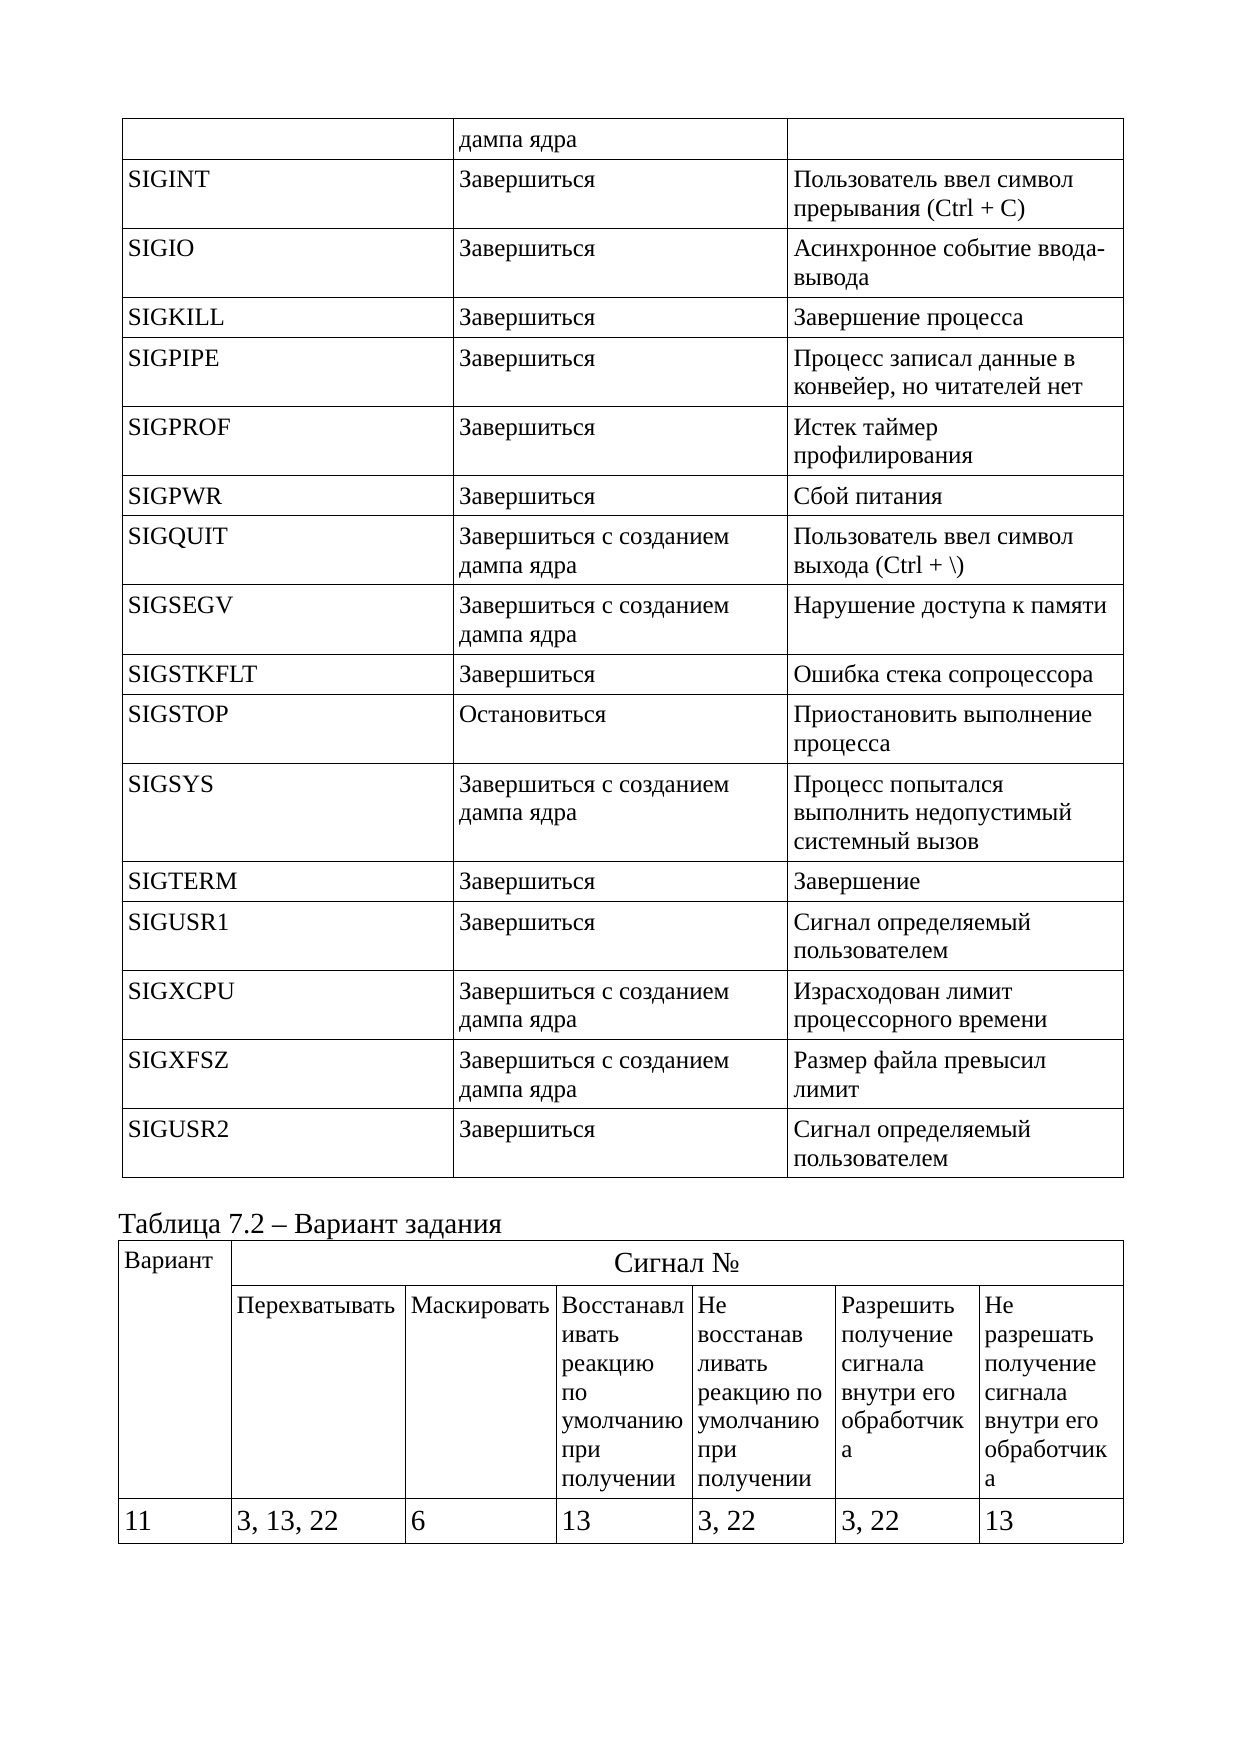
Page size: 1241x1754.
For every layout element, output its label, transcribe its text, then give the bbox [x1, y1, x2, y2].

table_cell Завершиться с созданием дампа ядра [454, 516, 787, 584]
table_cell Завершиться [454, 298, 787, 337]
table_cell Пользователь ввел символ прерывания (Ctrl + C) [788, 160, 1123, 227]
table_cell SIGKILL [123, 298, 453, 337]
table_cell Завершение процесса [788, 298, 1123, 337]
table_header Сигнал № [232, 1241, 1123, 1285]
table_cell Процесс попытался выполнить недопустимый системный вызов [788, 764, 1123, 861]
table_cell SIGSTKFLT [123, 655, 453, 694]
table_cell SIGINT [123, 160, 453, 227]
table_cell [788, 119, 1123, 158]
table_cell SIGSTOP [123, 695, 453, 763]
table_header Вариант [119, 1241, 231, 1497]
table_cell Не восстанав ливать реакцию по умолчанию при получении [693, 1286, 835, 1497]
table_cell Завершиться с созданием дампа ядра [454, 1040, 787, 1108]
table_cell SIGQUIT [123, 516, 453, 584]
table_cell Размер файла превысил лимит [788, 1040, 1123, 1108]
table_cell SIGSYS [123, 764, 453, 861]
table_cell Завершиться с созданием дампа ядра [454, 764, 787, 861]
table_cell Сигнал определяемый пользователем [788, 1109, 1123, 1177]
table_cell Асинхронное событие ввода-вывода [788, 229, 1123, 297]
table_cell Завершиться с созданием дампа ядра [454, 971, 787, 1039]
text Таблица 7.2 – Вариант задания [118, 1206, 1122, 1239]
table_cell Завершение [788, 862, 1123, 901]
table_cell 3, 22 [693, 1499, 835, 1543]
table_cell SIGXFSZ [123, 1040, 453, 1108]
table_cell Остановиться [454, 695, 787, 763]
table_cell Сигнал определяемый пользователем [788, 902, 1123, 970]
table_cell SIGTERM [123, 862, 453, 901]
table_cell Завершиться с созданием дампа ядра [454, 585, 787, 653]
table_cell 13 [980, 1499, 1123, 1543]
table_cell SIGSEGV [123, 585, 453, 653]
table_cell Ошибка стека сопроцессора [788, 655, 1123, 694]
table_cell Истек таймер профилирования [788, 407, 1123, 475]
table_cell SIGPWR [123, 476, 453, 515]
table_cell Завершиться [454, 862, 787, 901]
table_cell SIGIO [123, 229, 453, 297]
table_cell дампа ядра [454, 119, 787, 158]
table_cell SIGUSR2 [123, 1109, 453, 1177]
table_cell Завершиться [454, 338, 787, 406]
table_cell Перехватывать [232, 1286, 405, 1497]
table_cell Завершиться [454, 407, 787, 475]
table_cell Процесс записал данные в конвейер, но читателей нет [788, 338, 1123, 406]
table_cell 3, 13, 22 [232, 1499, 405, 1543]
table_cell SIGXCPU [123, 971, 453, 1039]
table_cell 13 [557, 1499, 692, 1543]
table_cell Нарушение доступа к памяти [788, 585, 1123, 653]
table_cell 3, 22 [836, 1499, 979, 1543]
table_cell SIGPIPE [123, 338, 453, 406]
table_cell Израсходован лимит процессорного времени [788, 971, 1123, 1039]
table_cell Сбой питания [788, 476, 1123, 515]
table_cell SIGPROF [123, 407, 453, 475]
table_cell Завершиться [454, 655, 787, 694]
table_cell Завершиться [454, 229, 787, 297]
table_cell Завершиться [454, 476, 787, 515]
table_cell Восстанавливать реакцию по умолчанию при получении [557, 1286, 692, 1497]
table_cell Маскировать [406, 1286, 556, 1497]
table_cell Приостановить выполнение процесса [788, 695, 1123, 763]
table_cell Разрешить получение сигнала внутри его обработчика [836, 1286, 979, 1497]
table_cell Пользователь ввел символ выхода (Ctrl + \) [788, 516, 1123, 584]
table_cell [123, 119, 453, 158]
table_cell SIGUSR1 [123, 902, 453, 970]
table_cell Завершиться [454, 1109, 787, 1177]
table_cell 6 [406, 1499, 556, 1543]
table_cell Завершиться [454, 902, 787, 970]
table_cell Не разрешать получение сигнала внутри его обработчика [980, 1286, 1123, 1497]
table_cell 11 [119, 1499, 231, 1543]
table_cell Завершиться [454, 160, 787, 227]
